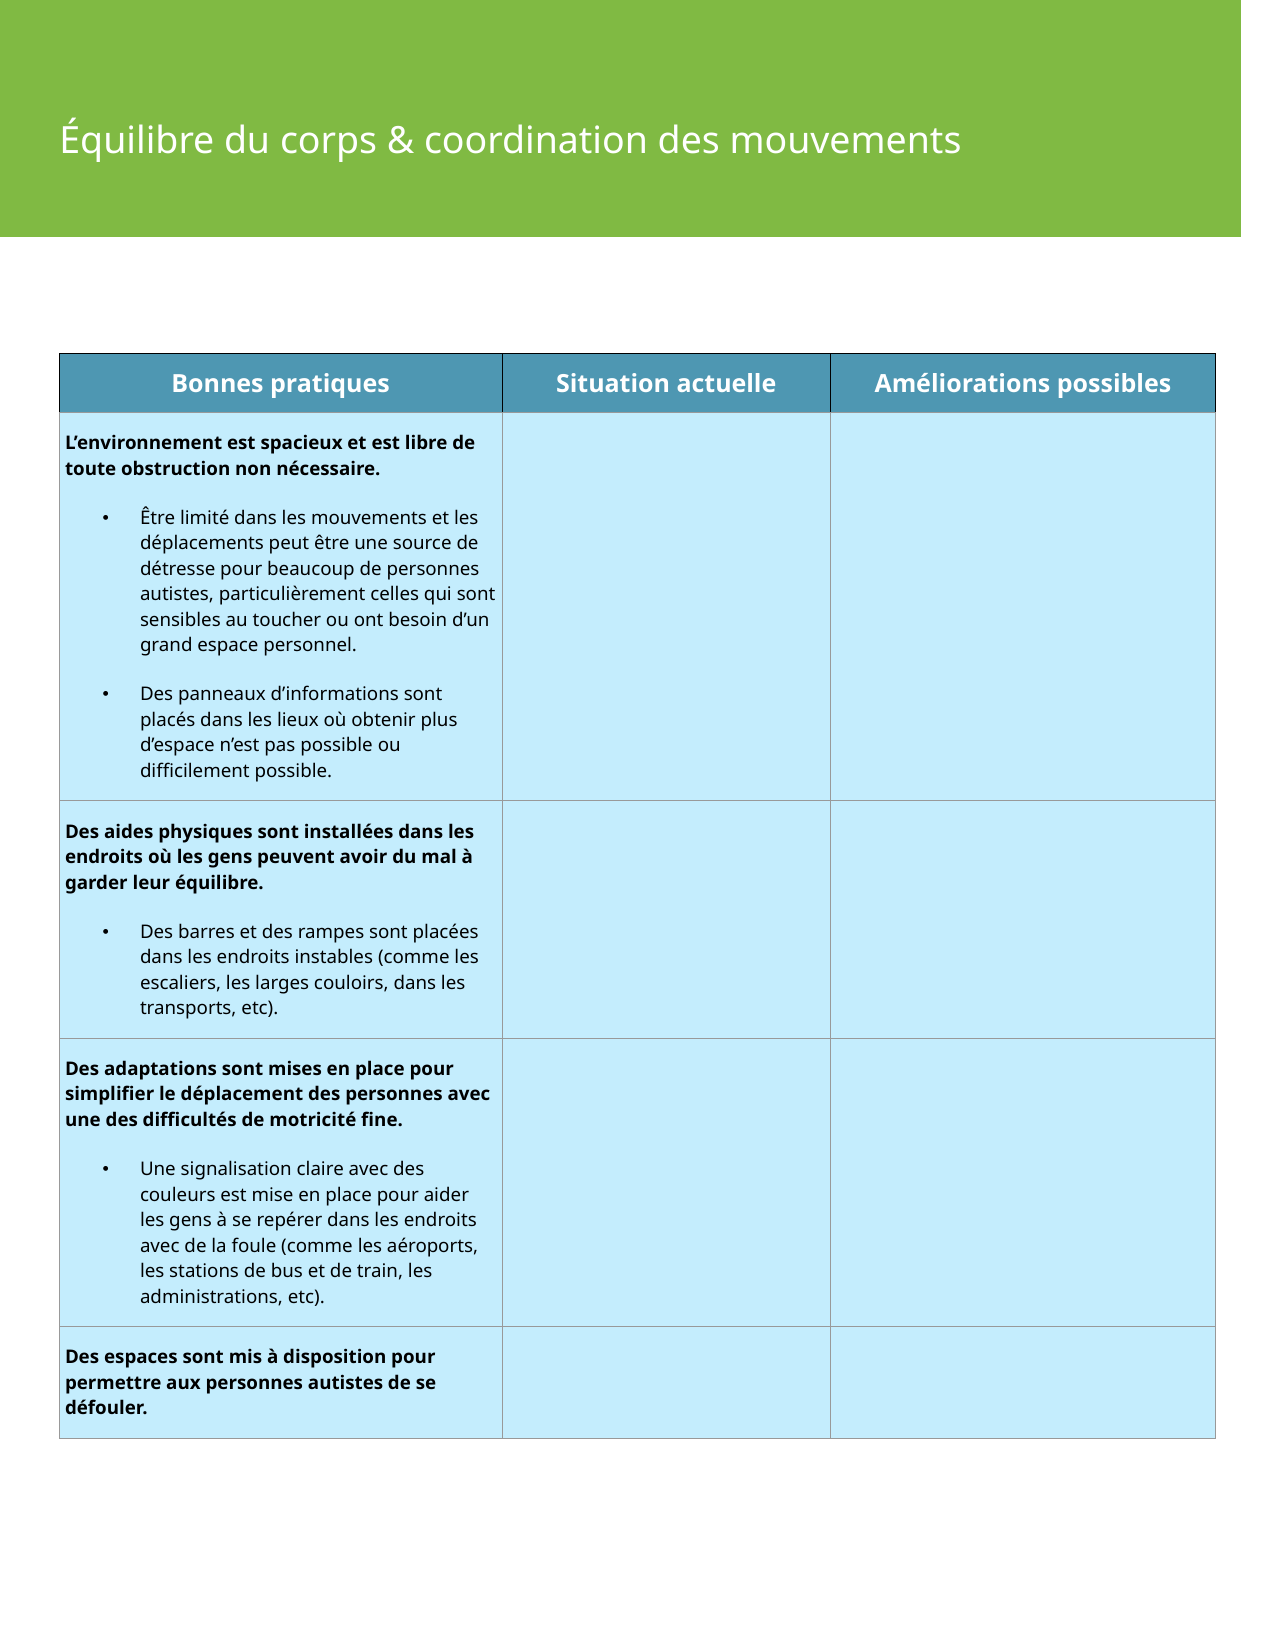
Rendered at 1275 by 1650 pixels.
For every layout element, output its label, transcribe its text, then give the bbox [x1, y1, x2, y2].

table_cell [503, 413, 830, 800]
table_cell Des aides physiques sont installées dans les endroits où les gens peuvent avoir du mal à garder leur équilibre. Des barres et des rampes sont placées dans les endroits instables (comme les escaliers, les larges couloirs, dans les transports, etc). [60, 801, 502, 1038]
table_cell [503, 1327, 830, 1438]
table_header Situation actuelle [503, 354, 830, 412]
table_cell [503, 801, 830, 1038]
table_cell [831, 413, 1215, 800]
table_cell [831, 1327, 1215, 1438]
table_cell [831, 801, 1215, 1038]
table_cell L’environnement est spacieux et est libre de toute obstruction non nécessaire. Être limité dans les mouvements et les déplacements peut être une source de détresse pour beaucoup de personnes autistes, particulièrement celles qui sont sensibles au toucher ou ont besoin d’un grand espace personnel. Des panneaux d’informations sont placés dans les lieux où obtenir plus d’espace n’est pas possible ou difficilement possible. [60, 413, 502, 800]
table_header Améliorations possibles [831, 354, 1215, 412]
table_cell Des adaptations sont mises en place pour simplifier le déplacement des personnes avec une des difficultés de motricité fine. Une signalisation claire avec des couleurs est mise en place pour aider les gens à se repérer dans les endroits avec de la foule (comme les aéroports, les stations de bus et de train, les administrations, etc). [60, 1039, 502, 1326]
table_cell [831, 1039, 1215, 1326]
table_cell Des espaces sont mis à disposition pour permettre aux personnes autistes de se défouler. [60, 1327, 502, 1438]
table_cell [503, 1039, 830, 1326]
table_header Bonnes pratiques [60, 354, 502, 412]
